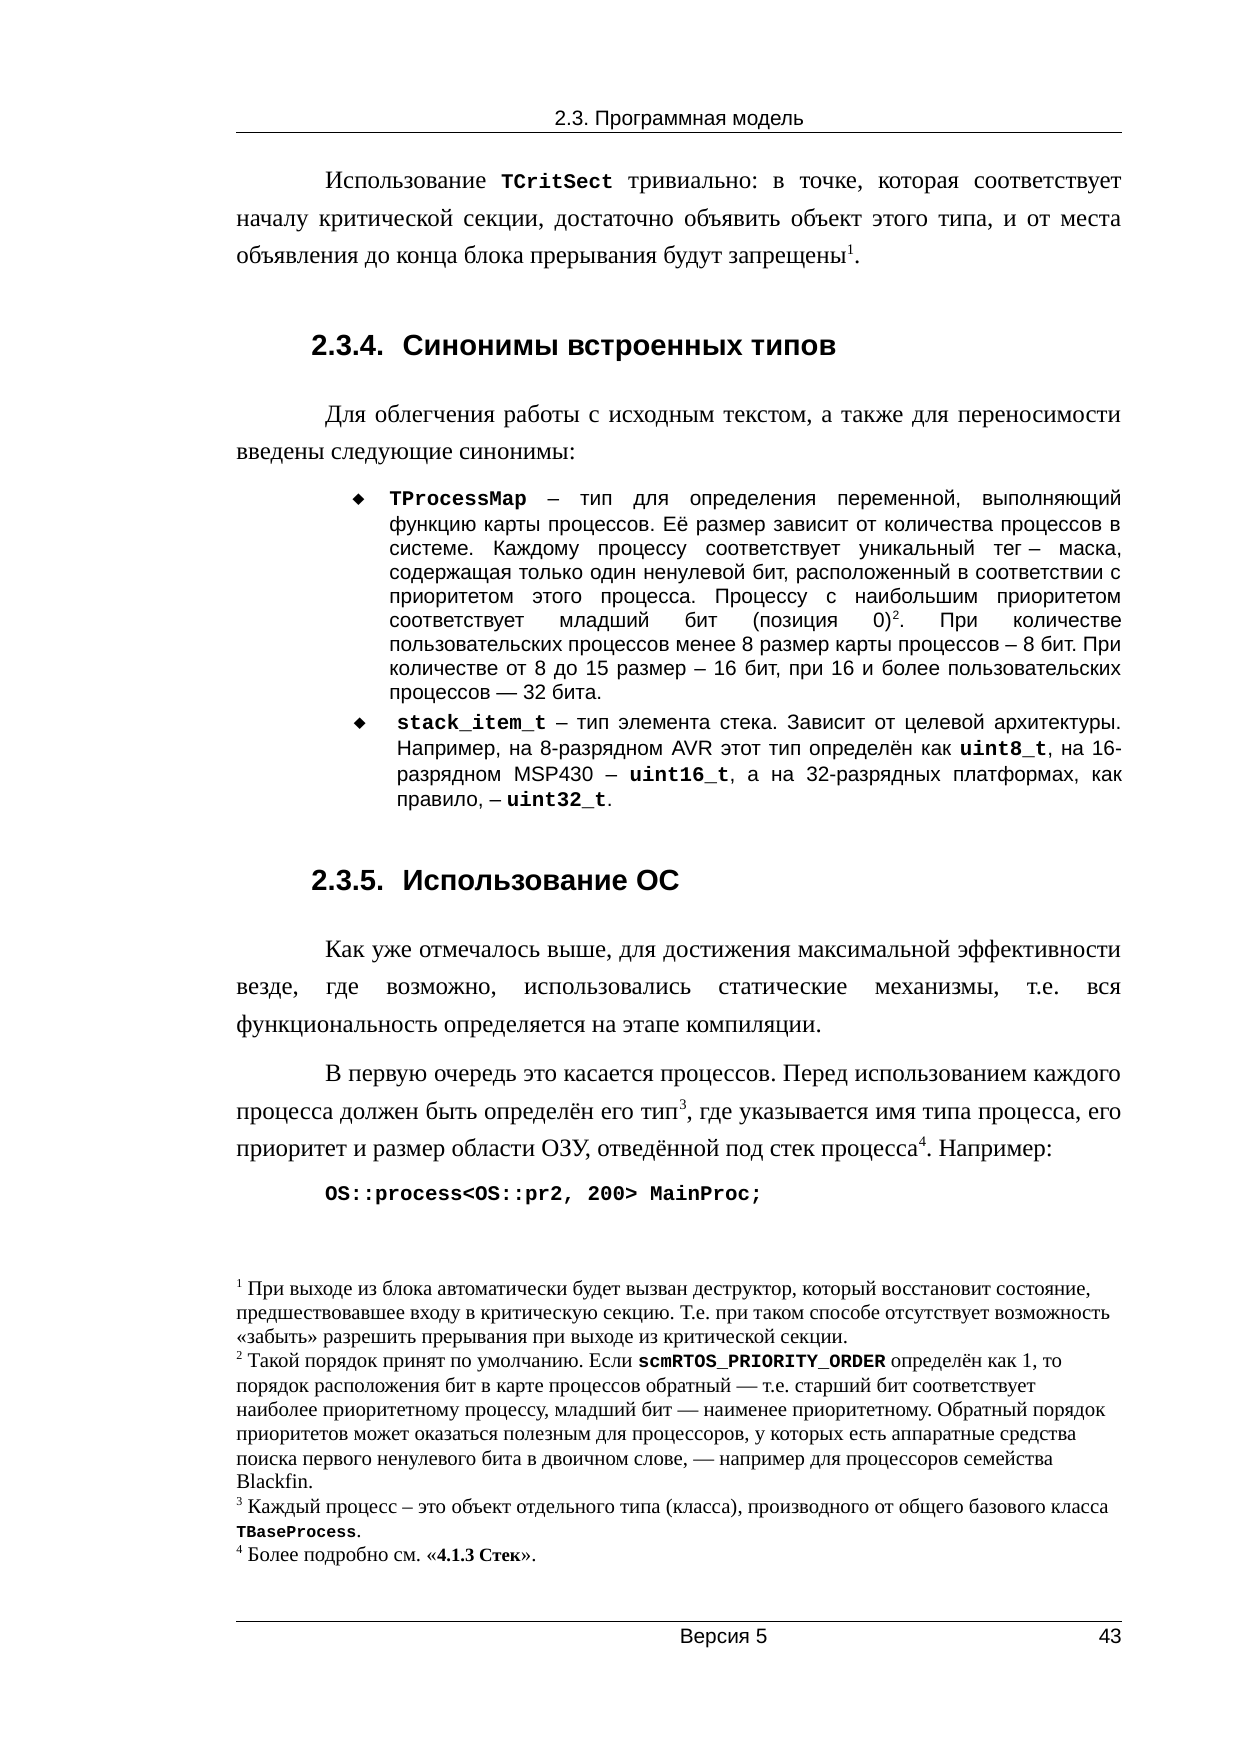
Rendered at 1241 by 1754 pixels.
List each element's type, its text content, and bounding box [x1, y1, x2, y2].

text OS::process<OS::pr2, 200> MainProc; [236, 1183, 1122, 1207]
list Такой порядок принят по умолчанию. Если scmRTOS_PRIORITY_ORDER определён как 1, то порядок расположения бит в карте процессов обратный — т.е. старший бит соответствует наиболее приоритетному процессу, младший бит — наименее приоритетному. Обратный порядок приоритетов может оказаться полезным для процессоров, у которых есть аппаратные средства поиска первого ненулевого бита в двоичном слове, — например для процессоров семейства Blackfin. [236, 1348, 1122, 1493]
text Более подробно см. «4.1.3 Стек». [236, 1542, 1122, 1566]
subtitle Использование ОС [311, 863, 1004, 897]
text Использование TCritSect тривиально: в точке, которая соответствует началу критической секции, достаточно объявить объект этого типа, и от места объявления до конца блока прерывания будут запрещены. [236, 165, 1122, 269]
text Для облегчения работы с исходным текстом, а также для переносимости введены следующие синонимы: [236, 399, 1122, 465]
text В первую очередь это касается процессов. Перед использованием каждого процесса должен быть определён его тип, где указывается имя типа процесса, его приоритет и размер области ОЗУ, отведённой под стек процесса. Например: [236, 1058, 1122, 1162]
text При выходе из блока автоматически будет вызван деструктор, который восстановит состояние, предшествовавшее входу в критическую секцию. Т.е. при таком способе отсутствует возможность «забыть» разрешить прерывания при выходе из критической секции. [236, 1276, 1122, 1348]
list stack_item_t – тип элемента стека. Зависит от целевой архитектуры. Например, на 8-разрядном AVR этот тип определён как uint8_t, на 16-разрядном MSP430 – uint16_t, а на 32-разрядных платформах, как правило, – uint32_t. [354, 710, 1122, 813]
text Как уже отмечалось выше, для достижения максимальной эффективности везде, где возможно, использовались статические механизмы, т.е. вся функциональность определяется на этапе компиляции. [236, 934, 1122, 1037]
subtitle Синонимы встроенных типов [311, 328, 1004, 361]
text Каждый процесс – это объект отдельного типа (класса), производного от общего базового класса TBaseProcess. [236, 1493, 1122, 1542]
list TProcessMap – тип для определения переменной, выполняющий функцию карты процессов. Её размер зависит от количества процессов в системе. Каждому процессу соответствует уникальный тег – маска, содержащая только один ненулевой бит, расположенный в соответствии с приоритетом этого процесса. Процессу с наибольшим приоритетом соответствует младший бит (позиция 0). При количестве пользовательских процессов менее 8 размер карты процессов – 8 бит. При количестве от 8 до 15 размер – 16 бит, при 16 и более пользовательских процессов — 32 бита. [352, 486, 1122, 703]
